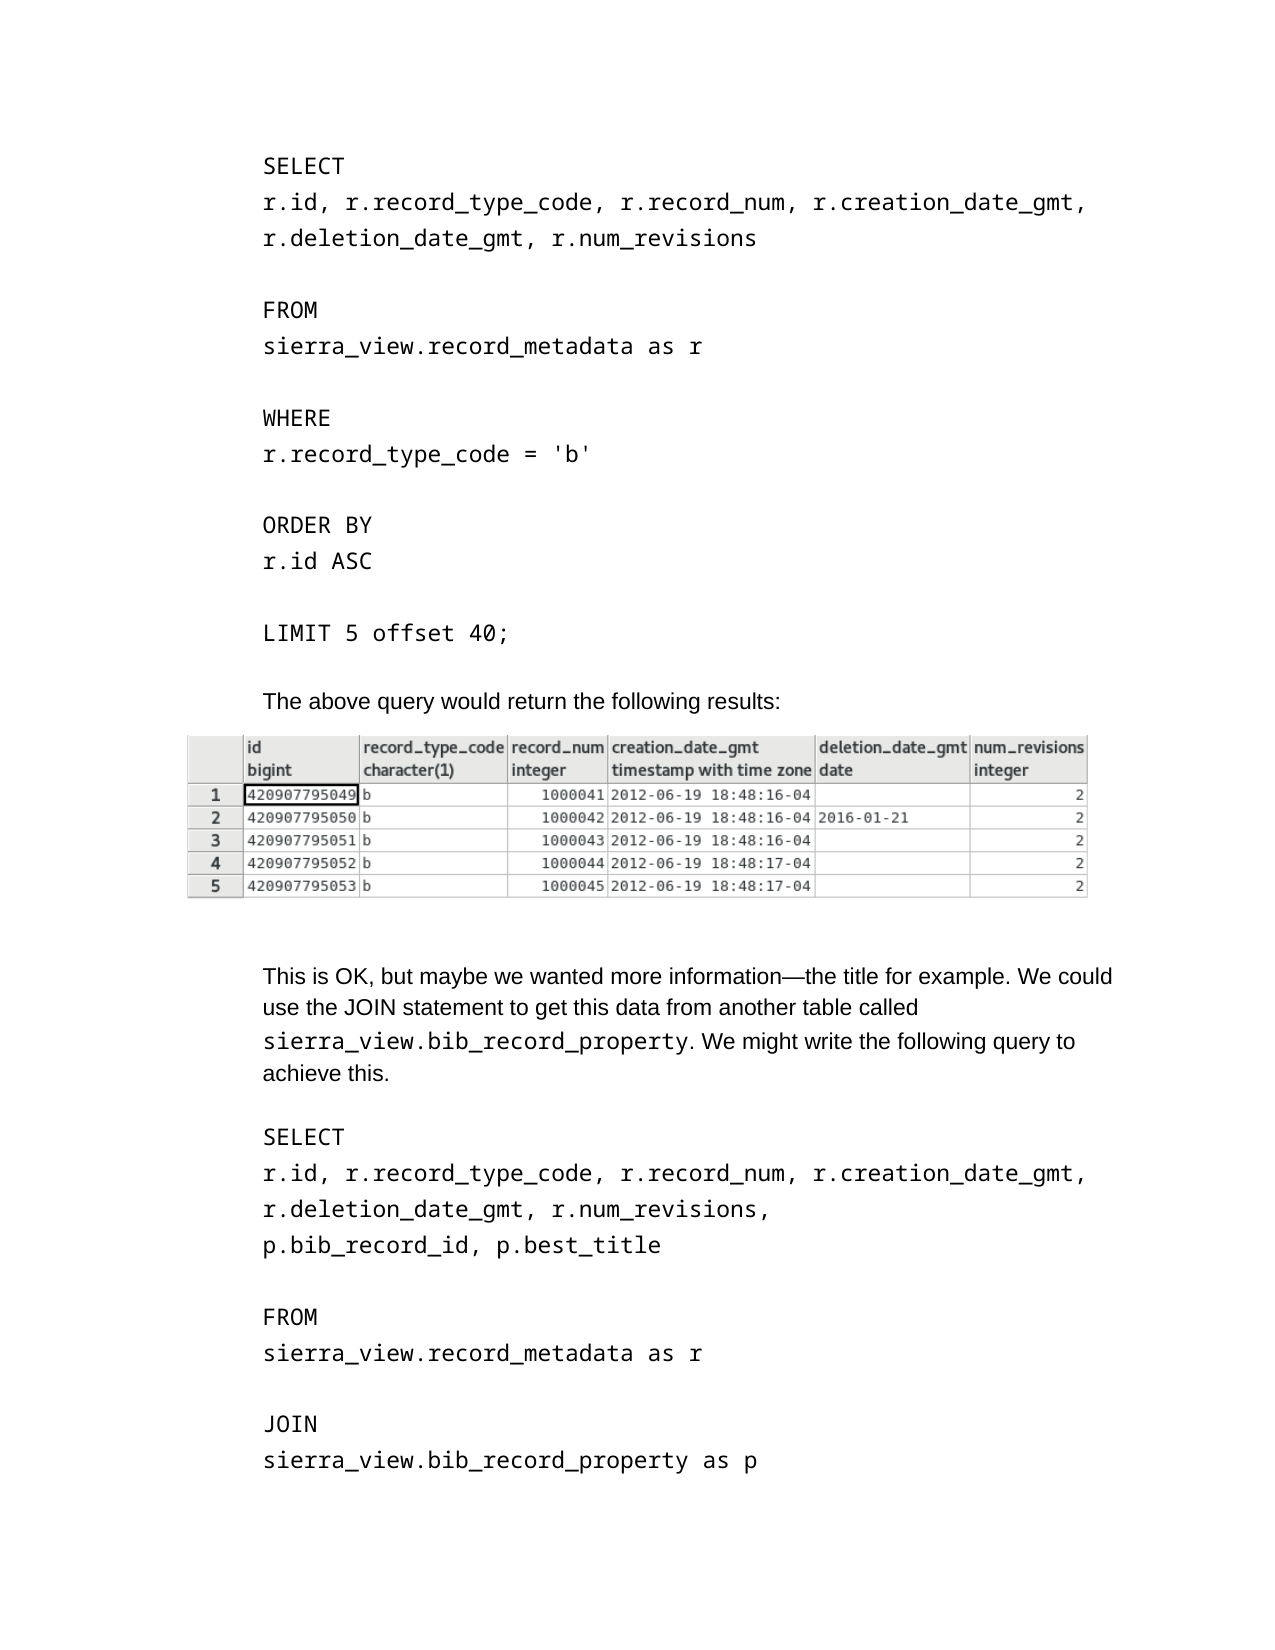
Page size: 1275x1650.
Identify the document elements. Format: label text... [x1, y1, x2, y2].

list FROM [225, 294, 1125, 325]
list sierra_view.bib_record_property as p [225, 1444, 1125, 1476]
list r.id, r.record_type_code, r.record_num, r.creation_date_gmt, r.deletion_date_gmt, r.num_revisions, [225, 1157, 1125, 1224]
list WHERE [225, 402, 1125, 433]
list sierra_view.record_metadata as r [225, 1337, 1125, 1368]
list p.bib_record_id, p.best_title [225, 1229, 1125, 1260]
list sierra_view.record_metadata as r [225, 330, 1125, 361]
list r.record_type_code = 'b' [225, 437, 1125, 469]
picture [187, 735, 1088, 899]
list ORDER BY [225, 509, 1125, 541]
list LIMIT 5 offset 40; The above query would return the following results: This is OK, but maybe we wanted more information—the title for example. We could use the JOIN statement to get this data from another table called sierra_view.bib_record_property. We might write the following query to achieve this. SELECT [225, 617, 1125, 1152]
list r.id ASC [225, 545, 1125, 577]
list JOIN [225, 1408, 1125, 1440]
list r.id, r.record_type_code, r.record_num, r.creation_date_gmt, r.deletion_date_gmt, r.num_revisions [225, 186, 1125, 253]
list SELECT [225, 150, 1125, 181]
list FROM [225, 1301, 1125, 1332]
